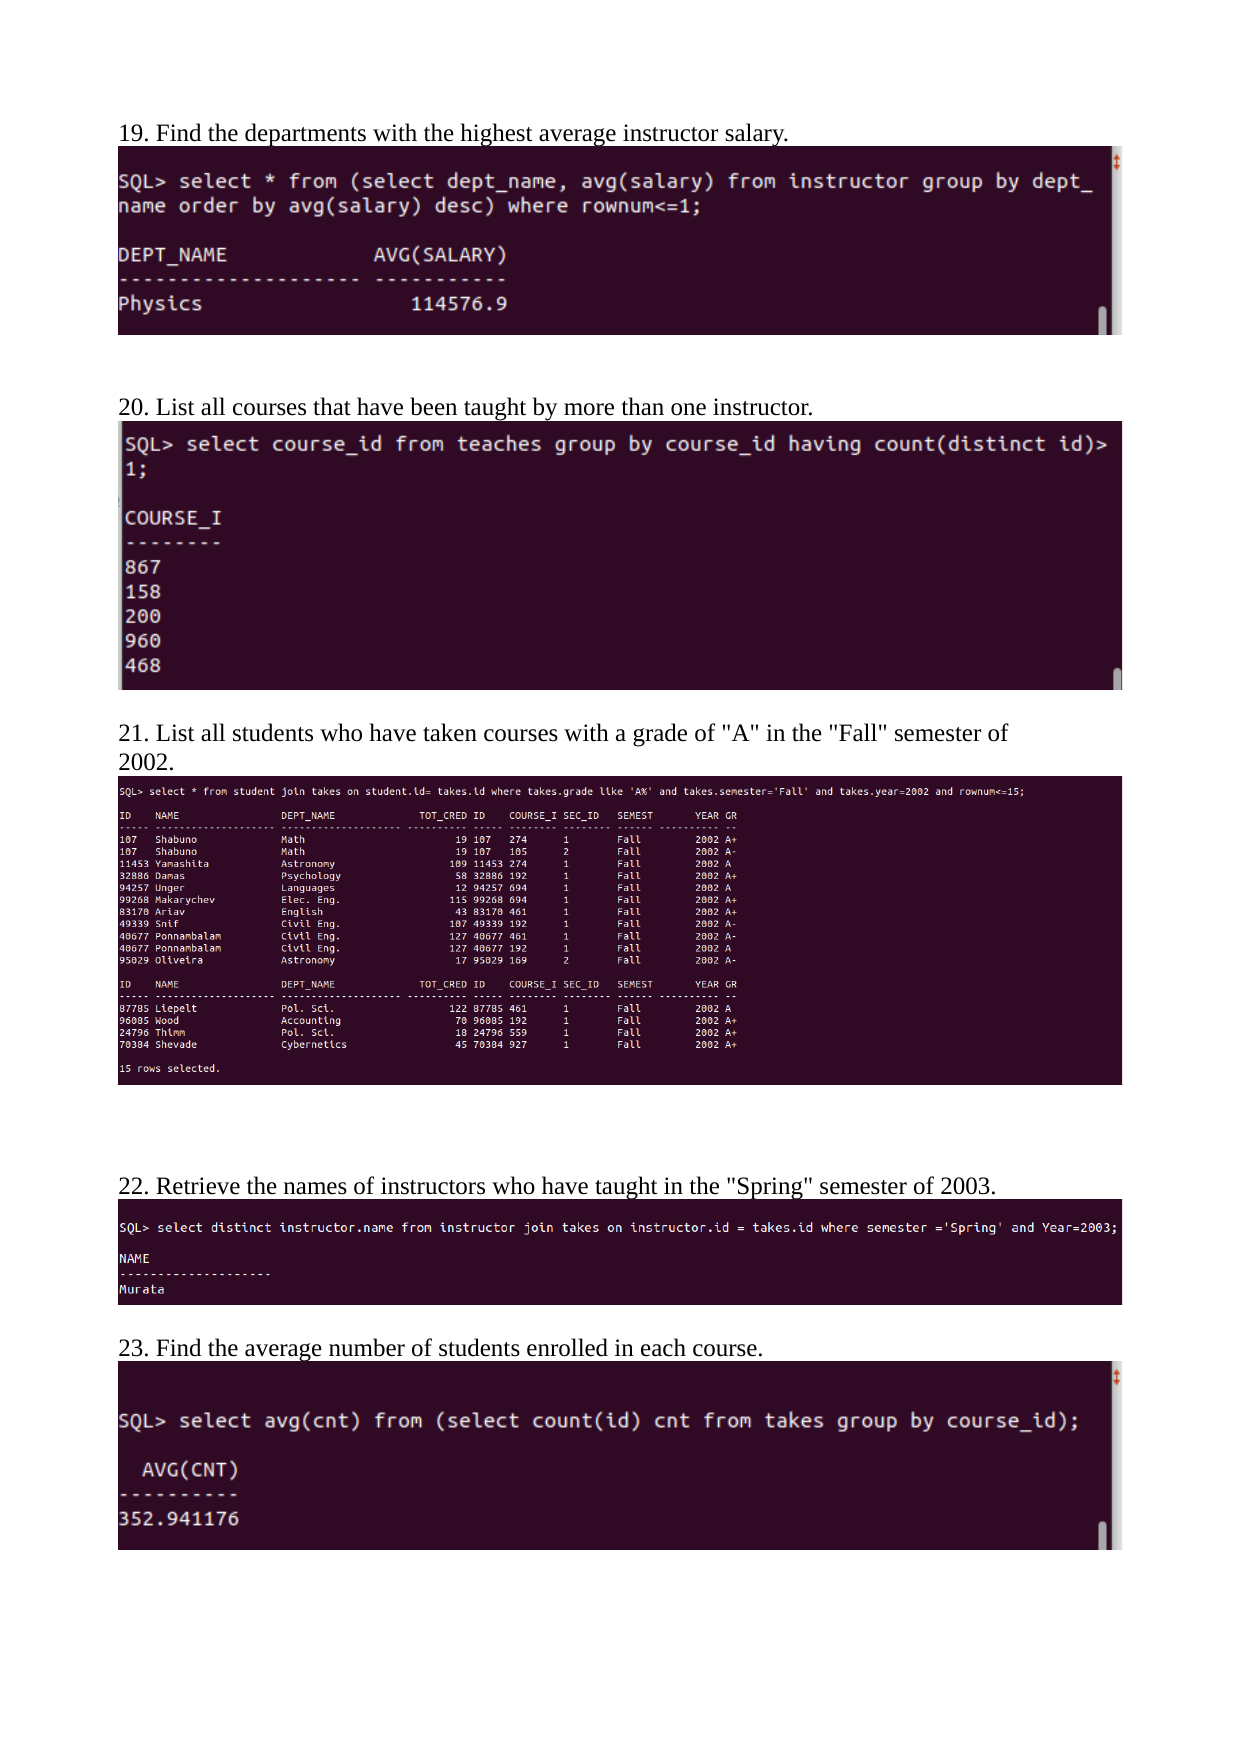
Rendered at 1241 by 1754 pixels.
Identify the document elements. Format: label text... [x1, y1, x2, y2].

text 21. List all students who have taken courses with a grade of "A" in the "Fall" semester of [118, 718, 1122, 747]
text 20. List all courses that have been taught by more than one instructor. [118, 392, 1122, 421]
text 23. Find the average number of students enrolled in each course. [118, 1333, 1122, 1361]
picture [118, 1199, 1123, 1305]
picture [118, 421, 1123, 690]
picture [118, 146, 1123, 335]
picture [118, 1361, 1123, 1550]
text 19. Find the departments with the highest average instructor salary. [118, 118, 1122, 146]
text 22. Retrieve the names of instructors who have taught in the "Spring" semester of 2003. [118, 1171, 1122, 1199]
picture [118, 776, 1123, 1085]
text 2002. [118, 747, 1122, 776]
